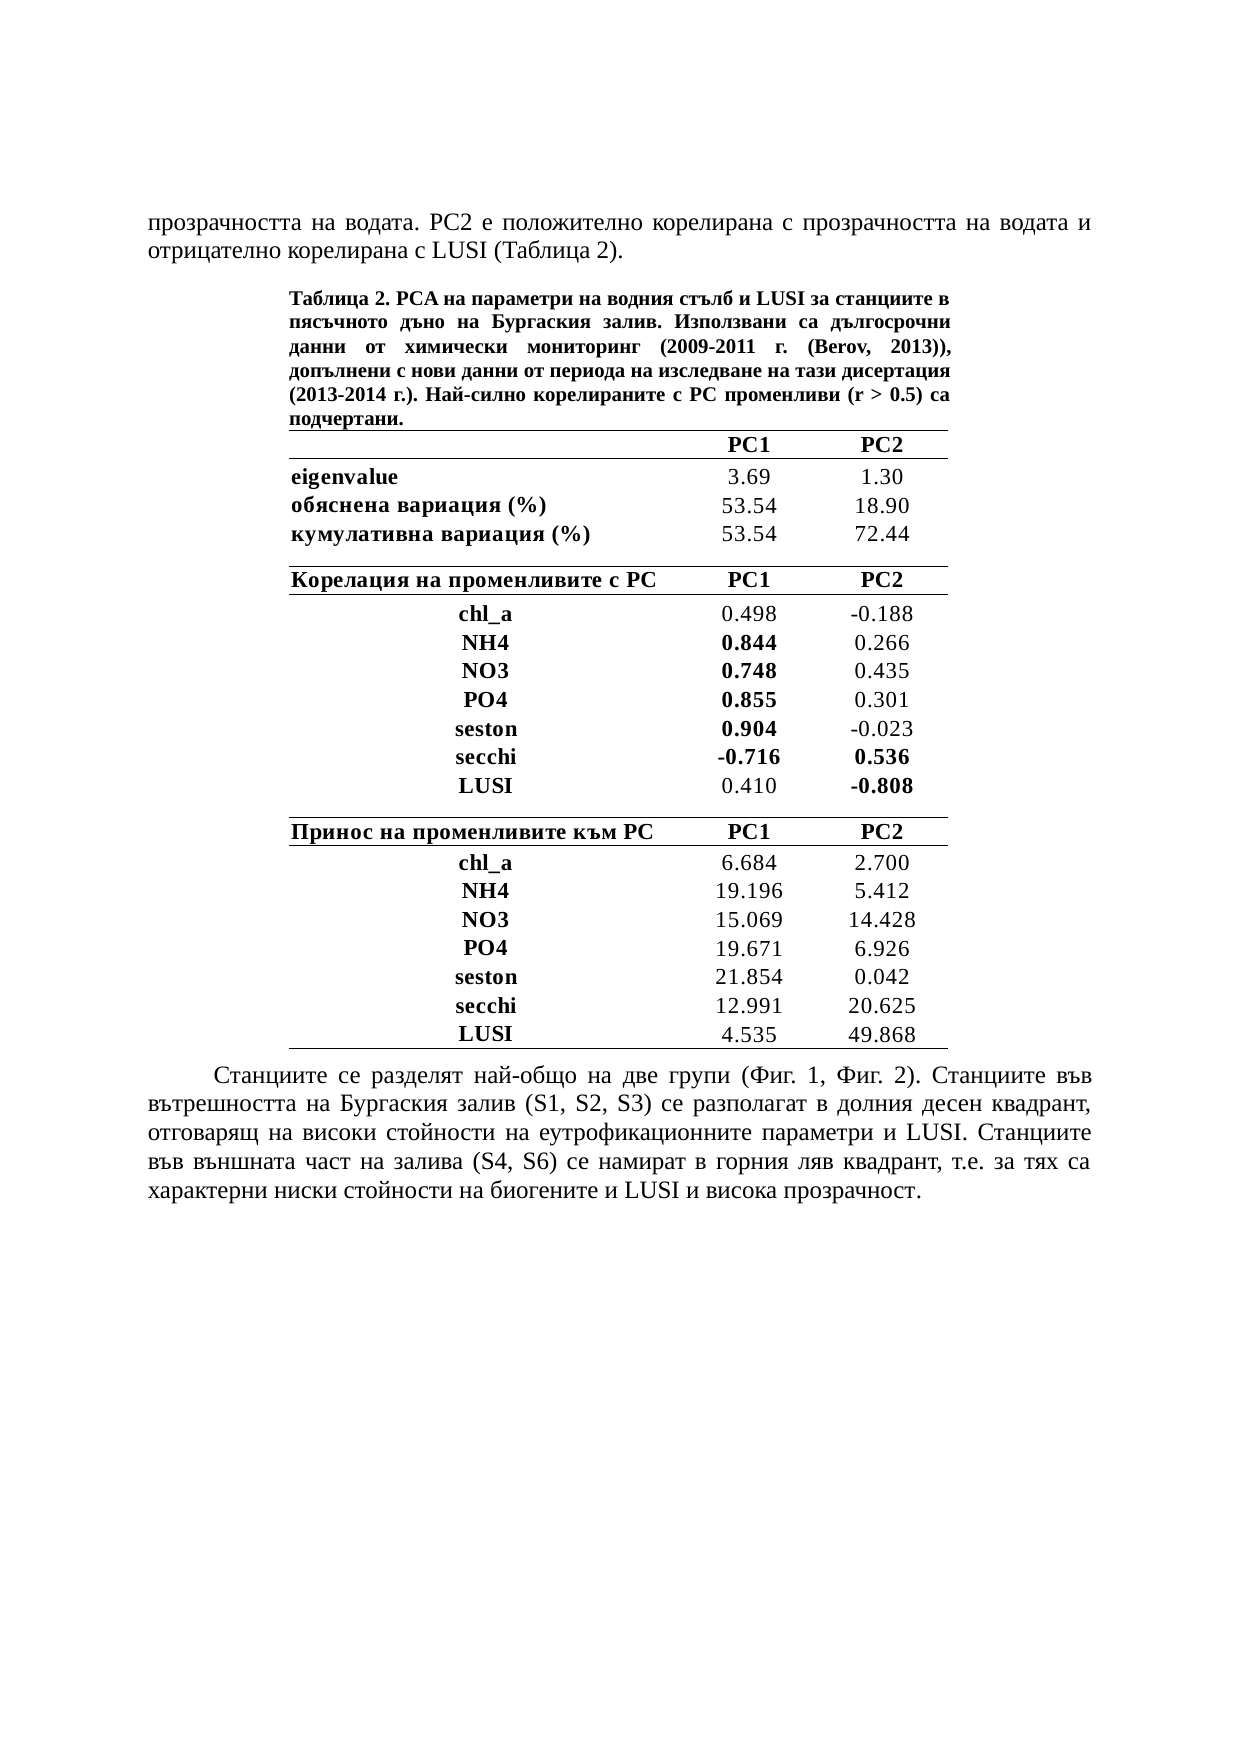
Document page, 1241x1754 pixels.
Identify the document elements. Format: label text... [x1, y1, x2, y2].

text Станциите се разделят най-общо на две групи (Фиг. 1, Фиг. 2). Станциите във вътрешността на Бургаския залив (S1, S2, S3) се разполагат в долния десен квадрант, отговарящ на високи стойности на еутрофикационните параметри и LUSI. Станциите във външната част на залива (S4, S6) се намират в горния ляв квадрант, т.е. за тях са характерни ниски стойности на биогените и LUSI и висока прозрачност. [148, 264, 1093, 1203]
text Таблица 2. PCA на параметри на водния стълб и LUSI за станциите в пясъчното дъно на Бургаския залив. Използвани са дългосрочни данни от химически мониторинг (2009-2011 г. (Berov, 2013)), допълнени с нови данни от периода на изследване на тази дисертация (2013-2014 г.). Най-силно корелираните с РС променливи (r > 0.5) са подчертани. [289, 285, 951, 1051]
text прозрачността на водата. РС2 е положително корелирана с прозрачността на водата и отрицателно корелирана с LUSI (Таблица 2). [148, 207, 1093, 264]
